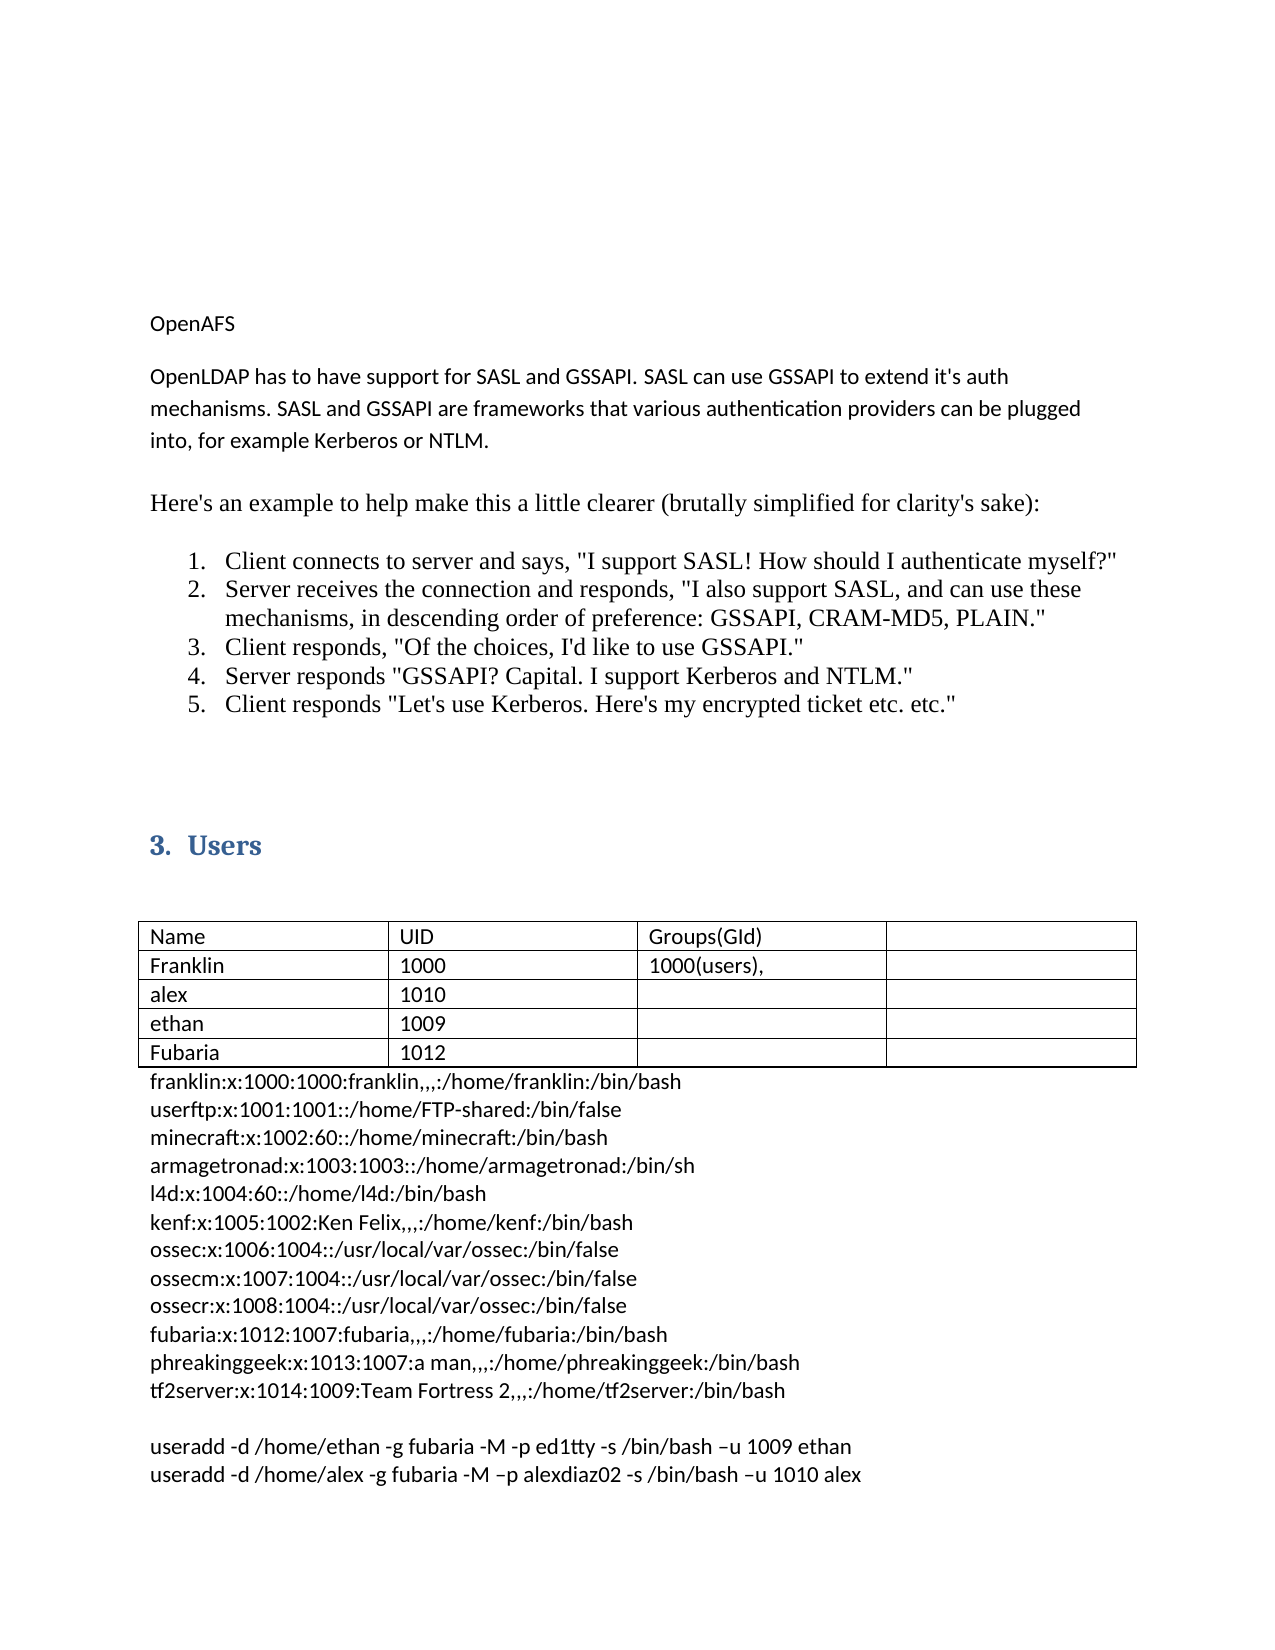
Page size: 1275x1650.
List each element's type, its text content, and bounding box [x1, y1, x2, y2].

text userftp:x:1001:1001::/home/FTP-shared:/bin/false [150, 1096, 1125, 1123]
text ossecm:x:1007:1004::/usr/local/var/ossec:/bin/false [150, 1264, 1125, 1292]
text useradd -d /home/alex -g fubaria -M –p alexdiaz02 -s /bin/bash –u 1010 alex [150, 1460, 1125, 1488]
table_cell 1009 [389, 1009, 637, 1037]
text armagetronad:x:1003:1003::/home/armagetronad:/bin/sh [150, 1152, 1125, 1179]
text kenf:x:1005:1002:Ken Felix,,,:/home/kenf:/bin/bash [150, 1208, 1125, 1236]
text l4d:x:1004:60::/home/l4d:/bin/bash [150, 1179, 1125, 1208]
table_header Name [139, 922, 388, 950]
table_header Groups(GId) [638, 922, 886, 950]
subtitle Users [150, 829, 1125, 863]
table_cell [887, 951, 1136, 979]
list Server responds "GSSAPI? Capital. I support Kerberos and NTLM." [187, 661, 1125, 689]
text franklin:x:1000:1000:franklin,,,:/home/franklin:/bin/bash [150, 1068, 1125, 1096]
text tf2server:x:1014:1009:Team Fortress 2,,,:/home/tf2server:/bin/bash [150, 1376, 1125, 1404]
list Client connects to server and says, "I support SASL! How should I authenticate myself?" [187, 546, 1125, 574]
text phreakinggeek:x:1013:1007:a man,,,:/home/phreakinggeek:/bin/bash [150, 1348, 1125, 1376]
text minecraft:x:1002:60::/home/minecraft:/bin/bash [150, 1123, 1125, 1152]
table_cell [638, 980, 886, 1008]
list Server receives the connection and responds, "I also support SASL, and can use these mechanisms, in descending order of preference: GSSAPI, CRAM-MD5, PLAIN." [187, 574, 1125, 632]
table_cell 1000(users), [638, 951, 886, 979]
table_cell [887, 1039, 1136, 1066]
table_cell 1000 [389, 951, 637, 979]
table_cell [887, 1009, 1136, 1037]
table_cell [638, 1009, 886, 1037]
list Client responds, "Of the choices, I'd like to use GSSAPI." [187, 632, 1125, 661]
table_cell 1010 [389, 980, 637, 1008]
table_cell Fubaria [139, 1039, 388, 1066]
text ossec:x:1006:1004::/usr/local/var/ossec:/bin/false [150, 1236, 1125, 1264]
table_cell ethan [139, 1009, 388, 1037]
text ossecr:x:1008:1004::/usr/local/var/ossec:/bin/false [150, 1292, 1125, 1320]
table_header [887, 922, 1136, 950]
table_cell [887, 980, 1136, 1008]
text OpenAFS [150, 309, 1125, 337]
table_header UID [389, 922, 637, 950]
text OpenLDAP has to have support for SASL and GSSAPI. SASL can use GSSAPI to extend it's auth mechanisms. SASL and GSSAPI are frameworks that various authentication providers can be plugged into, for example Kerberos or NTLM. [150, 362, 1125, 454]
text Here's an example to help make this a little clearer (brutally simplified for clarity's sake): [150, 488, 1125, 517]
text fubaria:x:1012:1007:fubaria,,,:/home/fubaria:/bin/bash [150, 1320, 1125, 1348]
list Client responds "Let's use Kerberos. Here's my encrypted ticket etc. etc." [187, 689, 1125, 718]
table_cell alex [139, 980, 388, 1008]
table_cell 1012 [389, 1039, 637, 1066]
text useradd -d /home/ethan -g fubaria -M -p ed1tty -s /bin/bash –u 1009 ethan [150, 1432, 1125, 1460]
table_cell Franklin [139, 951, 388, 979]
table_cell [638, 1039, 886, 1066]
